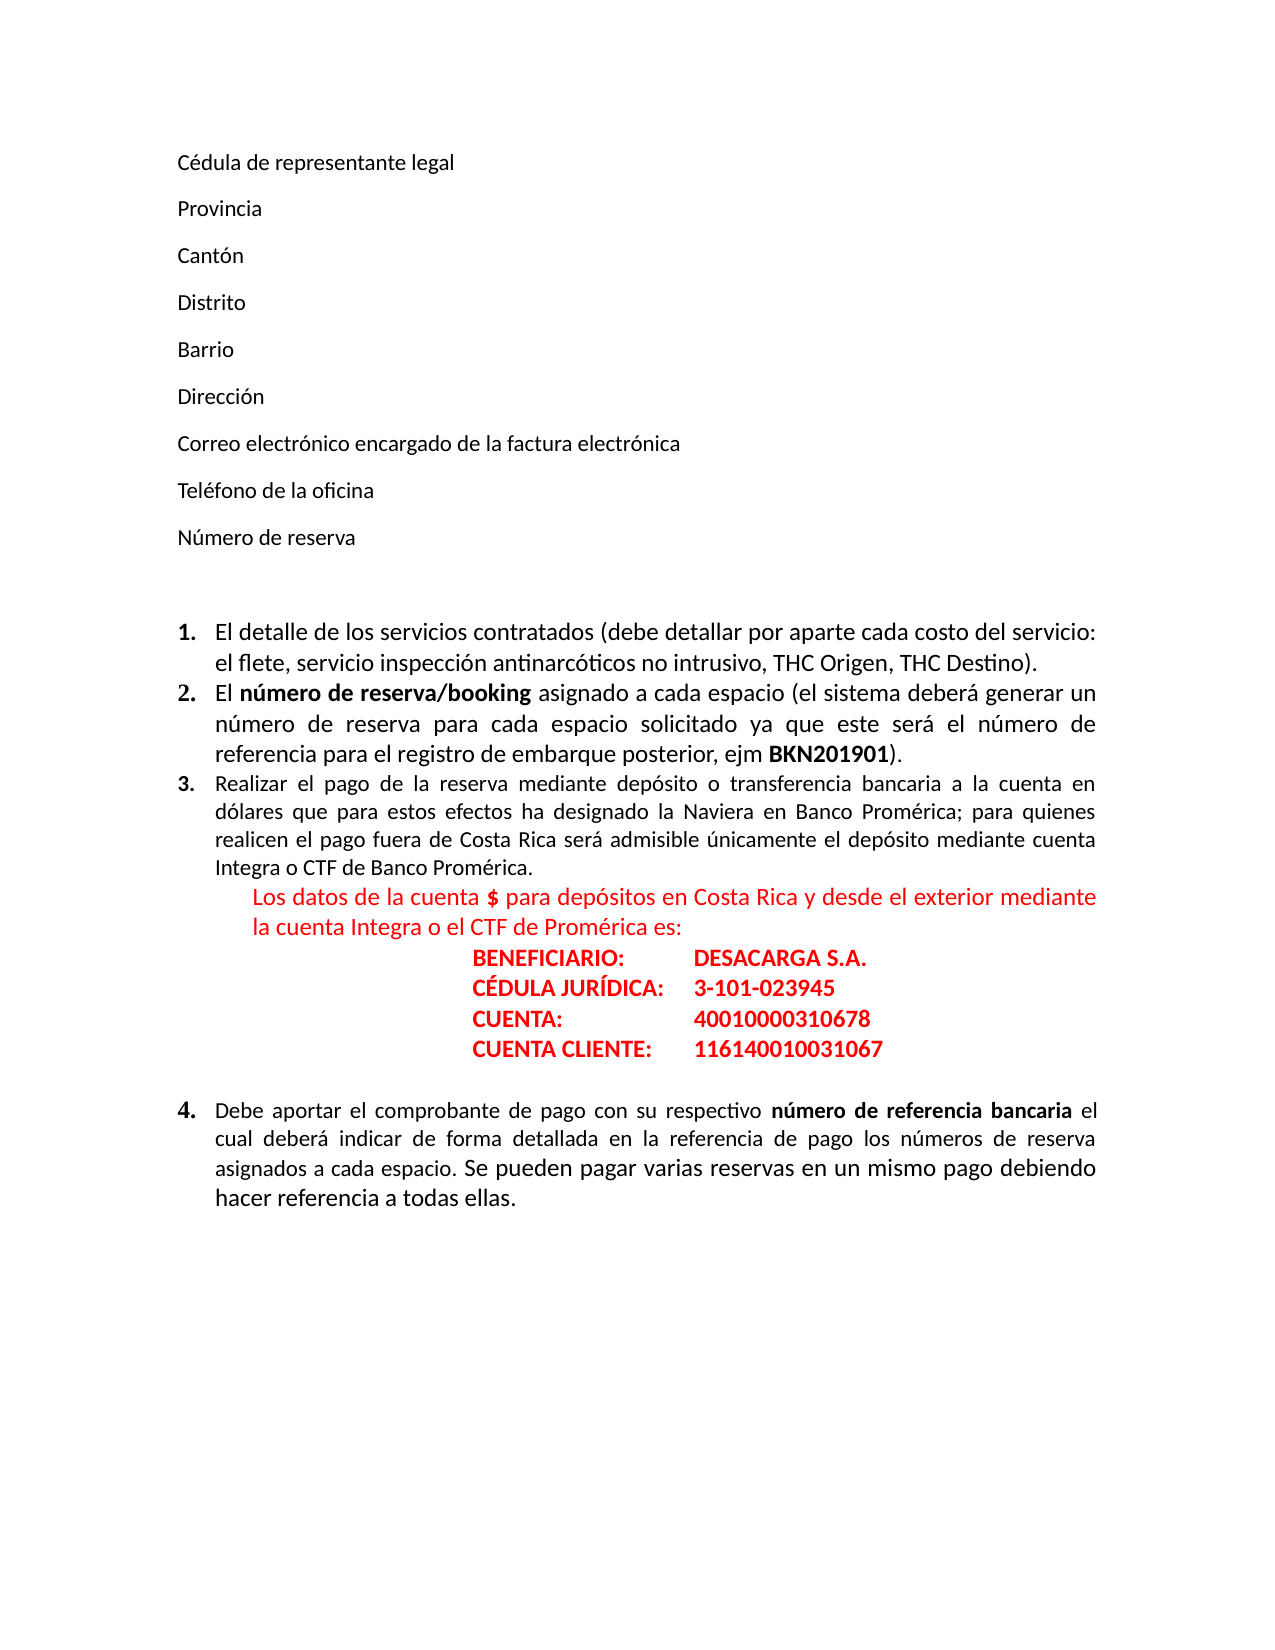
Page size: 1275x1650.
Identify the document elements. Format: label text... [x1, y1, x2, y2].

list CUENTA CLIENTE: 116140010031067 [472, 1034, 1098, 1064]
text Número de reserva [177, 523, 1098, 551]
text Teléfono de la oficina [177, 476, 1098, 504]
list El detalle de los servicios contratados (debe detallar por aparte cada costo del servicio: el flete, servicio inspección antinarcóticos no intrusivo, THC Origen, THC Destino). [177, 616, 1098, 677]
text Correo electrónico encargado de la factura electrónica [177, 429, 1098, 457]
list CUENTA: 40010000310678 [472, 1003, 1098, 1034]
list Debe aportar el comprobante de pago con su respectivo número de referencia bancaria el cual deberá indicar de forma detallada en la referencia de pago los números de reserva asignados a cada espacio. Se pueden pagar varias reservas en un mismo pago debiendo hacer referencia a todas ellas. [177, 1095, 1098, 1213]
list Realizar el pago de la reserva mediante depósito o transferencia bancaria a la cuenta en dólares que para estos efectos ha designado la Naviera en Banco Promérica; para quienes realicen el pago fuera de Costa Rica será admisible únicamente el depósito mediante cuenta Integra o CTF de Banco Promérica. [177, 769, 1098, 881]
text Provincia [177, 194, 1098, 222]
text Dirección [177, 382, 1098, 410]
text Distrito [177, 288, 1098, 316]
text Cantón [177, 241, 1098, 269]
text Cédula de representante legal [177, 148, 1098, 176]
list BENEFICIARIO: DESACARGA S.A. [472, 942, 1098, 973]
list El número de reserva/booking asignado a cada espacio (el sistema deberá generar un número de reserva para cada espacio solicitado ya que este será el número de referencia para el registro de embarque posterior, ejm BKN201901). [177, 677, 1098, 769]
list CÉDULA JURÍDICA: 3-101-023945 [472, 973, 1098, 1003]
list Los datos de la cuenta $ para depósitos en Costa Rica y desde el exterior mediante la cuenta Integra o el CTF de Promérica es: [252, 881, 1098, 942]
text Barrio [177, 335, 1098, 363]
